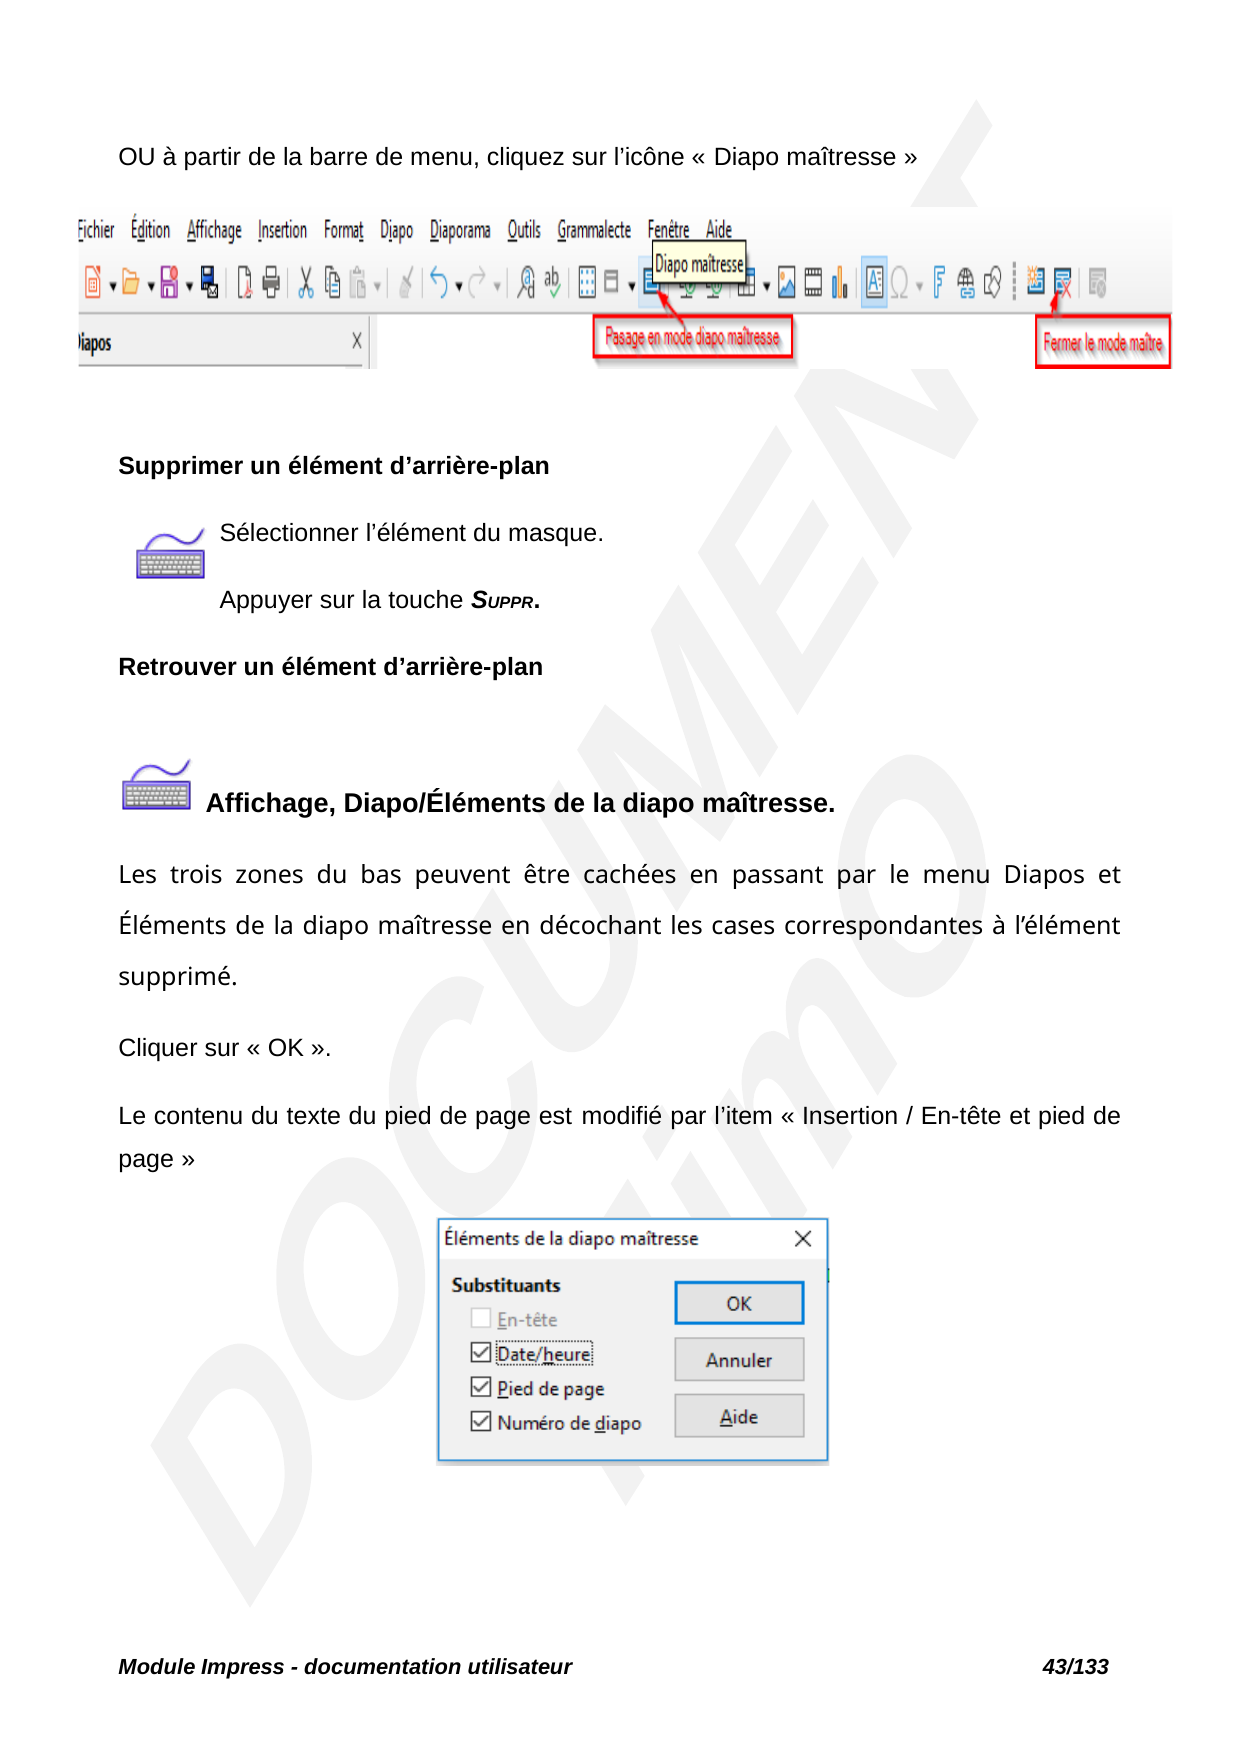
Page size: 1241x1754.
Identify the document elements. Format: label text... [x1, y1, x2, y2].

text Retrouver un élément d’arrière-plan [118, 652, 1122, 681]
text Supprimer un élément d’arrière-plan [118, 451, 1122, 480]
picture [118, 748, 194, 824]
picture [78, 207, 1173, 369]
text Le contenu du texte du pied de page est modifié par l’item « Insertion / En-tête et pied de page » [118, 1101, 1122, 1173]
text Affichage, Diapo/Éléments de la diapo maîtresse. [194, 787, 1122, 818]
text Les trois zones du bas peuvent être cachées en passant par le menu Diapos et Éléments de la diapo maîtresse en décochant les cases correspondantes à l’élément supprimé. [118, 857, 1122, 993]
text Cliquer sur « OK ». [118, 1033, 1122, 1062]
text Appuyer sur la touche Suppr. [118, 585, 1122, 614]
text Sélectionner l’élément du masque. [208, 518, 1122, 547]
text OU à partir de la barre de menu, cliquez sur l’icône « Diapo maîtresse » [118, 142, 1122, 171]
picture [435, 1217, 830, 1466]
picture [132, 517, 208, 593]
